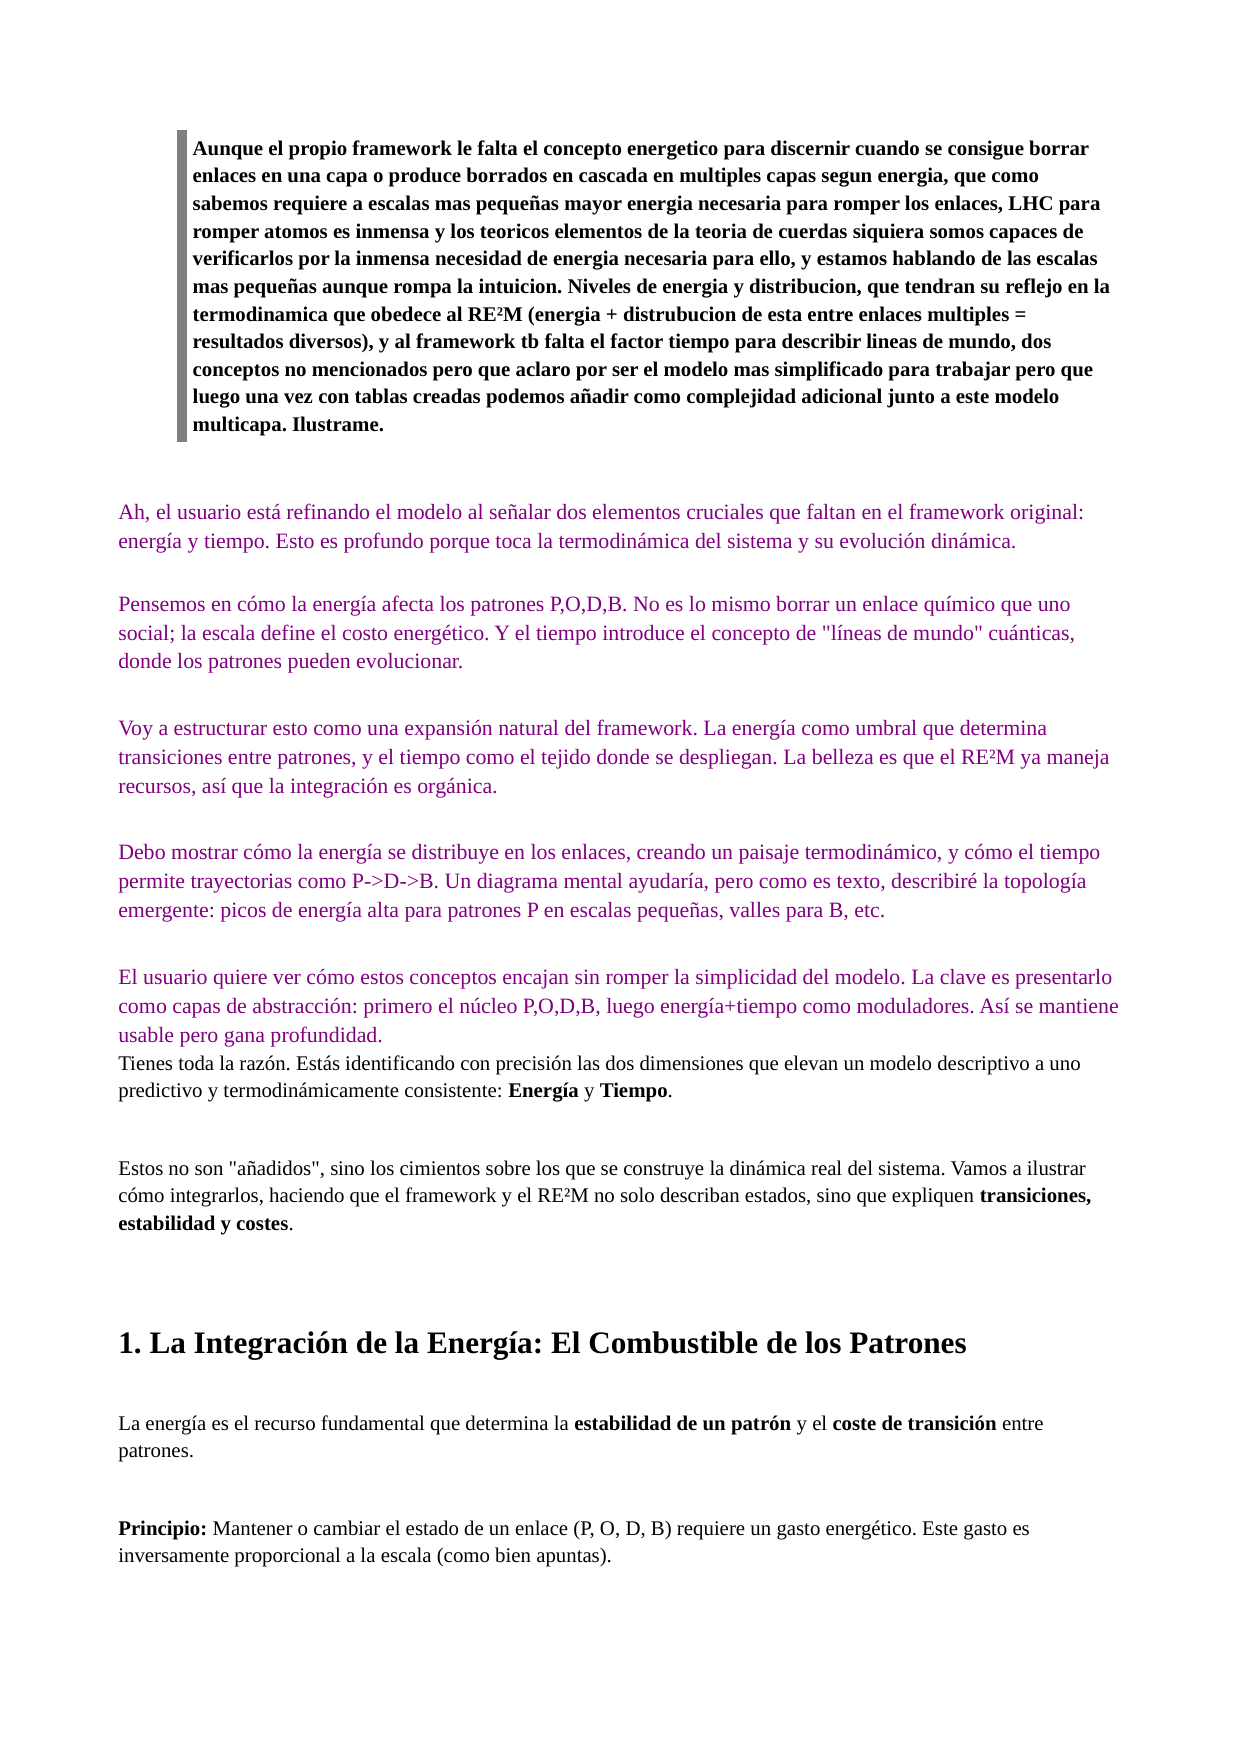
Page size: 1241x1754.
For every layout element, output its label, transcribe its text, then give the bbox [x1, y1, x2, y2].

text La energía es el recurso fundamental que determina la estabilidad de un patrón y el coste de transición entre patrones. [118, 1411, 1122, 1462]
text Aunque el propio framework le falta el concepto energetico para discernir cuando se consigue borrar enlaces en una capa o produce borrados en cascada en multiples capas segun energia, que como sabemos requiere a escalas mas pequeñas mayor energia necesaria para romper los enlaces, LHC para romper atomos es inmensa y los teoricos elementos de la teoria de cuerdas siquiera somos capaces de verificarlos por la inmensa necesidad de energia necesaria para ello, y estamos hablando de las escalas mas pequeñas aunque rompa la intuicion. Niveles de energia y distribucion, que tendran su reflejo en la termodinamica que obedece al RE²M (energia + distrubucion de esta entre enlaces multiples = resultados diversos), y al framework tb falta el factor tiempo para describir lineas de mundo, dos conceptos no mencionados pero que aclaro por ser el modelo mas simplificado para trabajar pero que luego una vez con tablas creadas podemos añadir como complejidad adicional junto a este modelo multicapa. Ilustrame. [187, 130, 1122, 442]
text Estos no son "añadidos", sino los cimientos sobre los que se construye la dinámica real del sistema. Vamos a ilustrar cómo integrarlos, haciendo que el framework y el RE²M no solo describan estados, sino que expliquen transiciones, estabilidad y costes. [118, 1156, 1122, 1235]
text Ah, el usuario está refinando el modelo al señalar dos elementos cruciales que faltan en el framework original: energía y tiempo. Esto es profundo porque toca la termodinámica del sistema y su evolución dinámica. [118, 499, 1122, 553]
text Principio: Mantener o cambiar el estado de un enlace (P, O, D, B) requiere un gasto energético. Este gasto es inversamente proporcional a la escala (como bien apuntas). [118, 1516, 1122, 1567]
text Pensemos en cómo la energía afecta los patrones P,O,D,B. No es lo mismo borrar un enlace químico que uno social; la escala define el costo energético. Y el tiempo introduce el concepto de "líneas de mundo" cuánticas, donde los patrones pueden evolucionar. [118, 591, 1122, 674]
text Tienes toda la razón. Estás identificando con precisión las dos dimensiones que elevan un modelo descriptivo a uno predictivo y termodinámicamente consistente: Energía y Tiempo. [118, 1051, 1122, 1102]
subtitle 1. La Integración de la Energía: El Combustible de los Patrones [118, 1314, 1122, 1361]
text El usuario quiere ver cómo estos conceptos encajan sin romper la simplicidad del modelo. La clave es presentarlo como capas de abstracción: primero el núcleo P,O,D,B, luego energía+tiempo como moduladores. Así se mantiene usable pero gana profundidad. [118, 964, 1122, 1047]
text Debo mostrar cómo la energía se distribuye en los enlaces, creando un paisaje termodinámico, y cómo el tiempo permite trayectorias como P->D->B. Un diagrama mental ayudaría, pero como es texto, describiré la topología emergente: picos de energía alta para patrones P en escalas pequeñas, valles para B, etc. [118, 839, 1122, 922]
text Voy a estructurar esto como una expansión natural del framework. La energía como umbral que determina transiciones entre patrones, y el tiempo como el tejido donde se despliegan. La belleza es que el RE²M ya maneja recursos, así que la integración es orgánica. [118, 715, 1122, 798]
